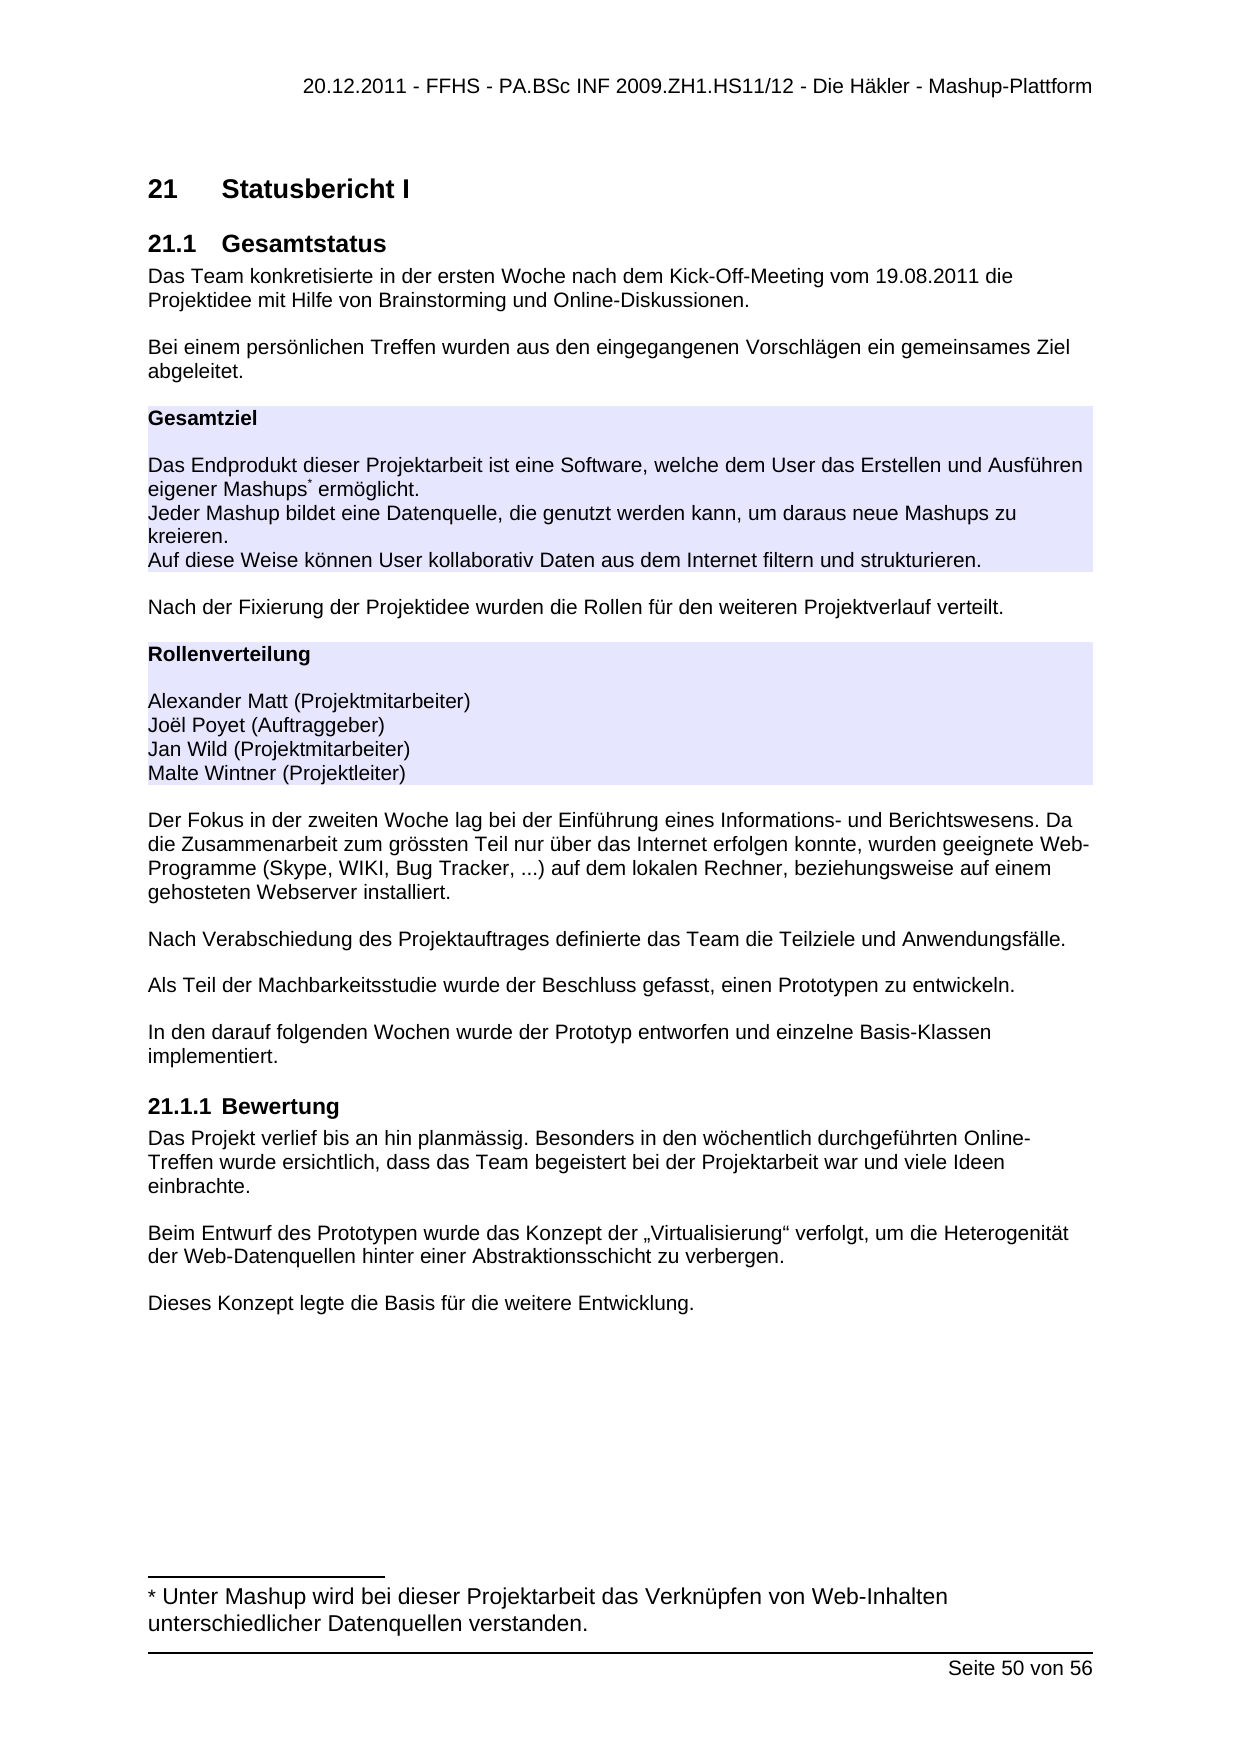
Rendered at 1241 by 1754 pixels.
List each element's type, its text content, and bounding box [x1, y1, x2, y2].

text Das Team konkretisierte in der ersten Woche nach dem Kick-Off-Meeting vom 19.08.2011 die Projektidee mit Hilfe von Brainstorming und Online-Diskussionen. [148, 264, 1093, 312]
text Gesamtziel [148, 406, 1093, 429]
text Als Teil der Machbarkeitsstudie wurde der Beschluss gefasst, einen Prototypen zu entwickeln. [148, 973, 1093, 997]
text Unter Mashup wird bei dieser Projektarbeit das Verknüpfen von Web-Inhalten unterschiedlicher Datenquellen verstanden. [148, 1583, 1093, 1636]
subtitle Gesamtstatus [148, 229, 1093, 258]
text Dieses Konzept legte die Basis für die weitere Entwicklung. [148, 1291, 1093, 1315]
text In den darauf folgenden Wochen wurde der Prototyp entworfen und einzelne Basis-Klassen implementiert. [148, 1020, 1093, 1068]
text Nach der Fixierung der Projektidee wurden die Rollen für den weiteren Projektverlauf verteilt. [148, 595, 1093, 619]
text Rollenverteilung [148, 642, 1093, 666]
text Bei einem persönlichen Treffen wurden aus den eingegangenen Vorschlägen ein gemeinsames Ziel abgeleitet. [148, 335, 1093, 383]
subtitle Statusbericht I [148, 173, 1093, 204]
text Alexander Matt (Projektmitarbeiter) Joël Poyet (Auftraggeber) Jan Wild (Projektmitarbeiter) Malte Wintner (Projektleiter) [148, 689, 1093, 785]
text Der Fokus in der zweiten Woche lag bei der Einführung eines Informations- und Berichtswesens. Da die Zusammenarbeit zum grössten Teil nur über das Internet erfolgen konnte, wurden geeignete Web-Programme (Skype, WIKI, Bug Tracker, ...) auf dem lokalen Rechner, beziehungsweise auf einem gehosteten Webserver installiert. [148, 808, 1093, 903]
text Das Projekt verlief bis an hin planmässig. Besonders in den wöchentlich durchgeführten Online-Treffen wurde ersichtlich, dass das Team begeistert bei der Projektarbeit war und viele Ideen einbrachte. [148, 1126, 1093, 1197]
subtitle Bewertung [148, 1093, 1093, 1119]
text Nach Verabschiedung des Projektauftrages definierte das Team die Teilziele und Anwendungsfälle. [148, 926, 1093, 950]
text Das Endprodukt dieser Projektarbeit ist eine Software, welche dem User das Erstellen und Ausführen eigener Mashups ermöglicht. Jeder Mashup bildet eine Datenquelle, die genutzt werden kann, um daraus neue Mashups zu kreieren. Auf diese Weise können User kollaborativ Daten aus dem Internet filtern und strukturieren. [148, 452, 1093, 572]
text Beim Entwurf des Prototypen wurde das Konzept der „Virtualisierung“ verfolgt, um die Heterogenität der Web-Datenquellen hinter einer Abstraktionsschicht zu verbergen. [148, 1220, 1093, 1268]
